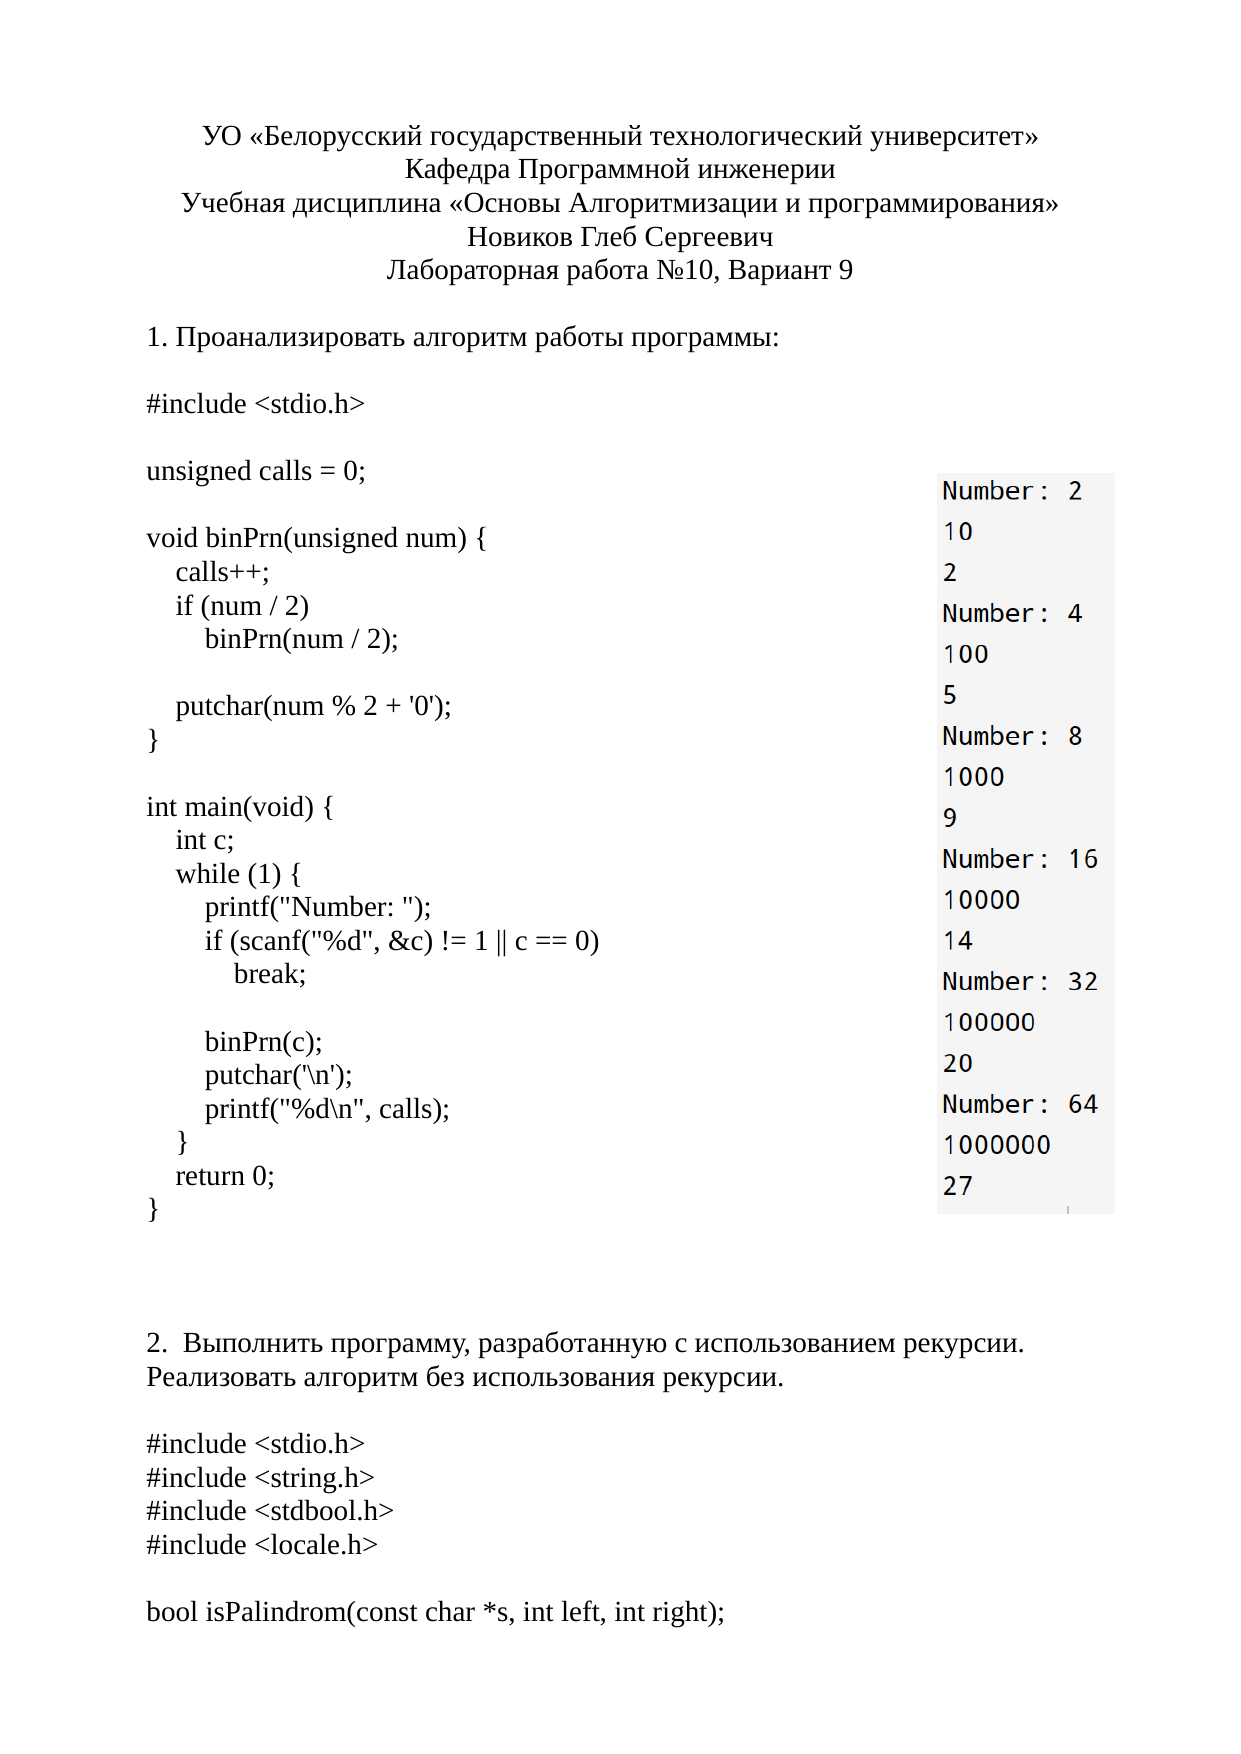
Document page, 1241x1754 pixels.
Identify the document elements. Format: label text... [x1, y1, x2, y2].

text putchar(num % 2 + '0'); [118, 688, 937, 722]
text binPrn(c); [118, 1024, 937, 1057]
text Новиков Глеб Сергеевич [118, 219, 1122, 252]
text return 0; [118, 1158, 937, 1191]
text calls++; [118, 554, 937, 588]
text #include <stdbool.h> [118, 1493, 1122, 1527]
text while (1) { [118, 856, 937, 889]
text #include <stdio.h> [118, 1426, 1122, 1460]
text Учебная дисциплина «Основы Алгоритмизации и программирования» [118, 185, 1122, 219]
text unsigned calls = 0; [118, 453, 1122, 487]
text printf("Number: "); [118, 889, 937, 923]
text [1115, 957, 1122, 990]
text if (scanf("%d", &c) != 1 || c == 0) [118, 923, 937, 957]
text putchar('\n'); [118, 1057, 937, 1091]
text [1115, 1124, 1122, 1158]
text } [118, 722, 937, 755]
text break; [118, 957, 937, 990]
text bool isPalindrom(const char *s, int left, int right); [118, 1594, 1122, 1627]
text binPrn(num / 2); [118, 621, 937, 655]
text int c; [118, 822, 937, 856]
text 2. Выполнить программу, разработанную с использованием рекурсии. [118, 1326, 1122, 1359]
text #include <string.h> [118, 1460, 1122, 1493]
text [1115, 554, 1122, 588]
text Лабораторная работа №10, Вариант 9 [118, 252, 1122, 286]
text [1115, 1158, 1122, 1191]
text Реализовать алгоритм без использования рекурсии. [118, 1359, 1122, 1393]
text Кафедра Программной инженерии [118, 152, 1122, 185]
text УО «Белорусский государственный технологический университет» [118, 118, 1122, 152]
text void binPrn(unsigned num) { [118, 521, 937, 554]
text printf("%d\n", calls); [118, 1091, 937, 1124]
picture [937, 473, 1115, 1214]
text if (num / 2) [118, 588, 937, 621]
text [1115, 856, 1122, 889]
text #include <stdio.h> [118, 386, 1122, 420]
text [1115, 822, 1122, 856]
text [1115, 722, 1122, 755]
text [1115, 1024, 1122, 1057]
text } [118, 1191, 1122, 1225]
text #include <locale.h> [118, 1527, 1122, 1560]
text int main(void) { [118, 789, 937, 822]
text 1. Проанализировать алгоритм работы программы: [118, 319, 1122, 353]
text } [118, 1124, 937, 1158]
